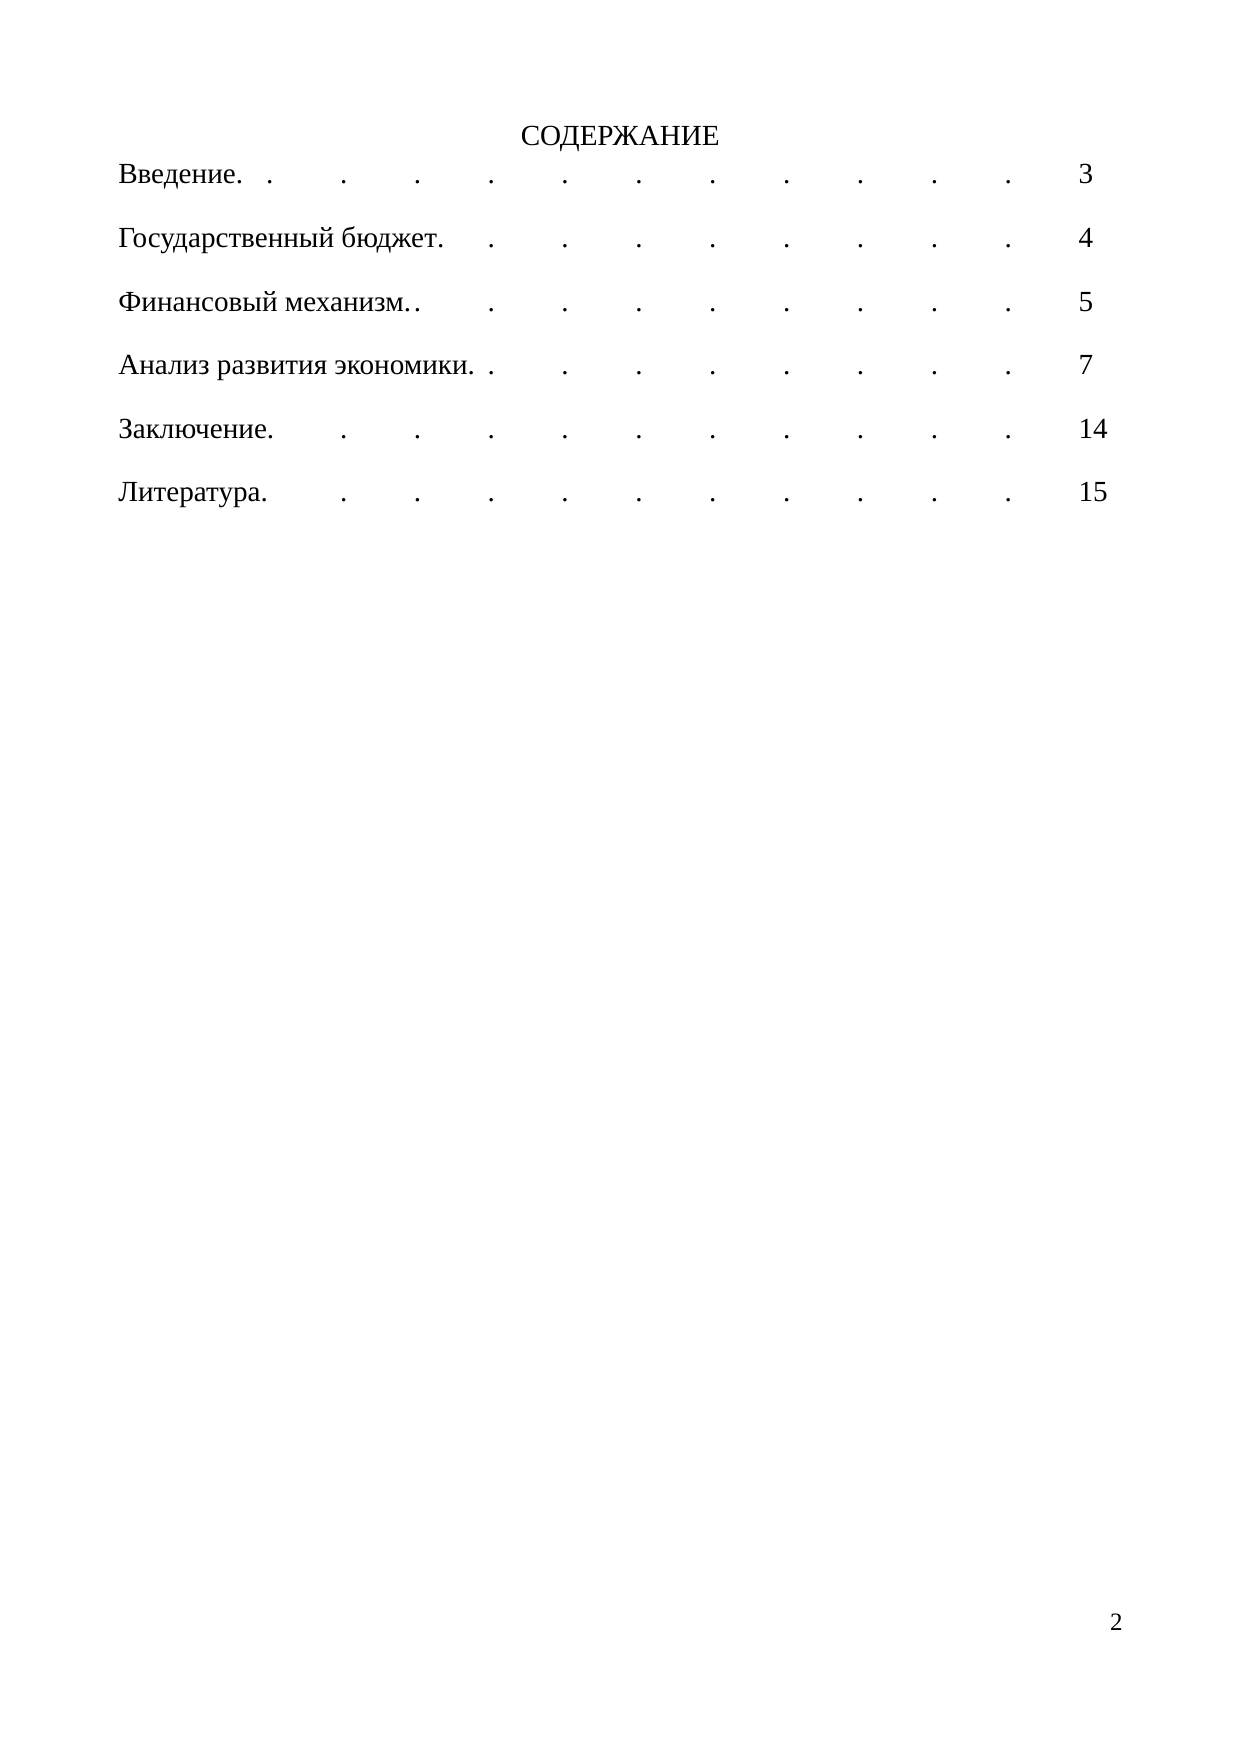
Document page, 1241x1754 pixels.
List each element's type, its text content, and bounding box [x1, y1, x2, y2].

text Государственный бюджет. . . . . . . . . 4 [118, 220, 1122, 254]
text Анализ развития экономики. . . . . . . . . 7 [118, 347, 1122, 381]
text Заключение. . . . . . . . . . . 14 [118, 411, 1122, 444]
text Финансовый механизм. . . . . . . . . . 5 [118, 284, 1122, 317]
text СОДЕРЖАНИЕ [118, 118, 1122, 152]
text Введение. . . . . . . . . . . . 3 [118, 157, 1122, 190]
text Литература. . . . . . . . . . . 15 [118, 474, 1122, 508]
